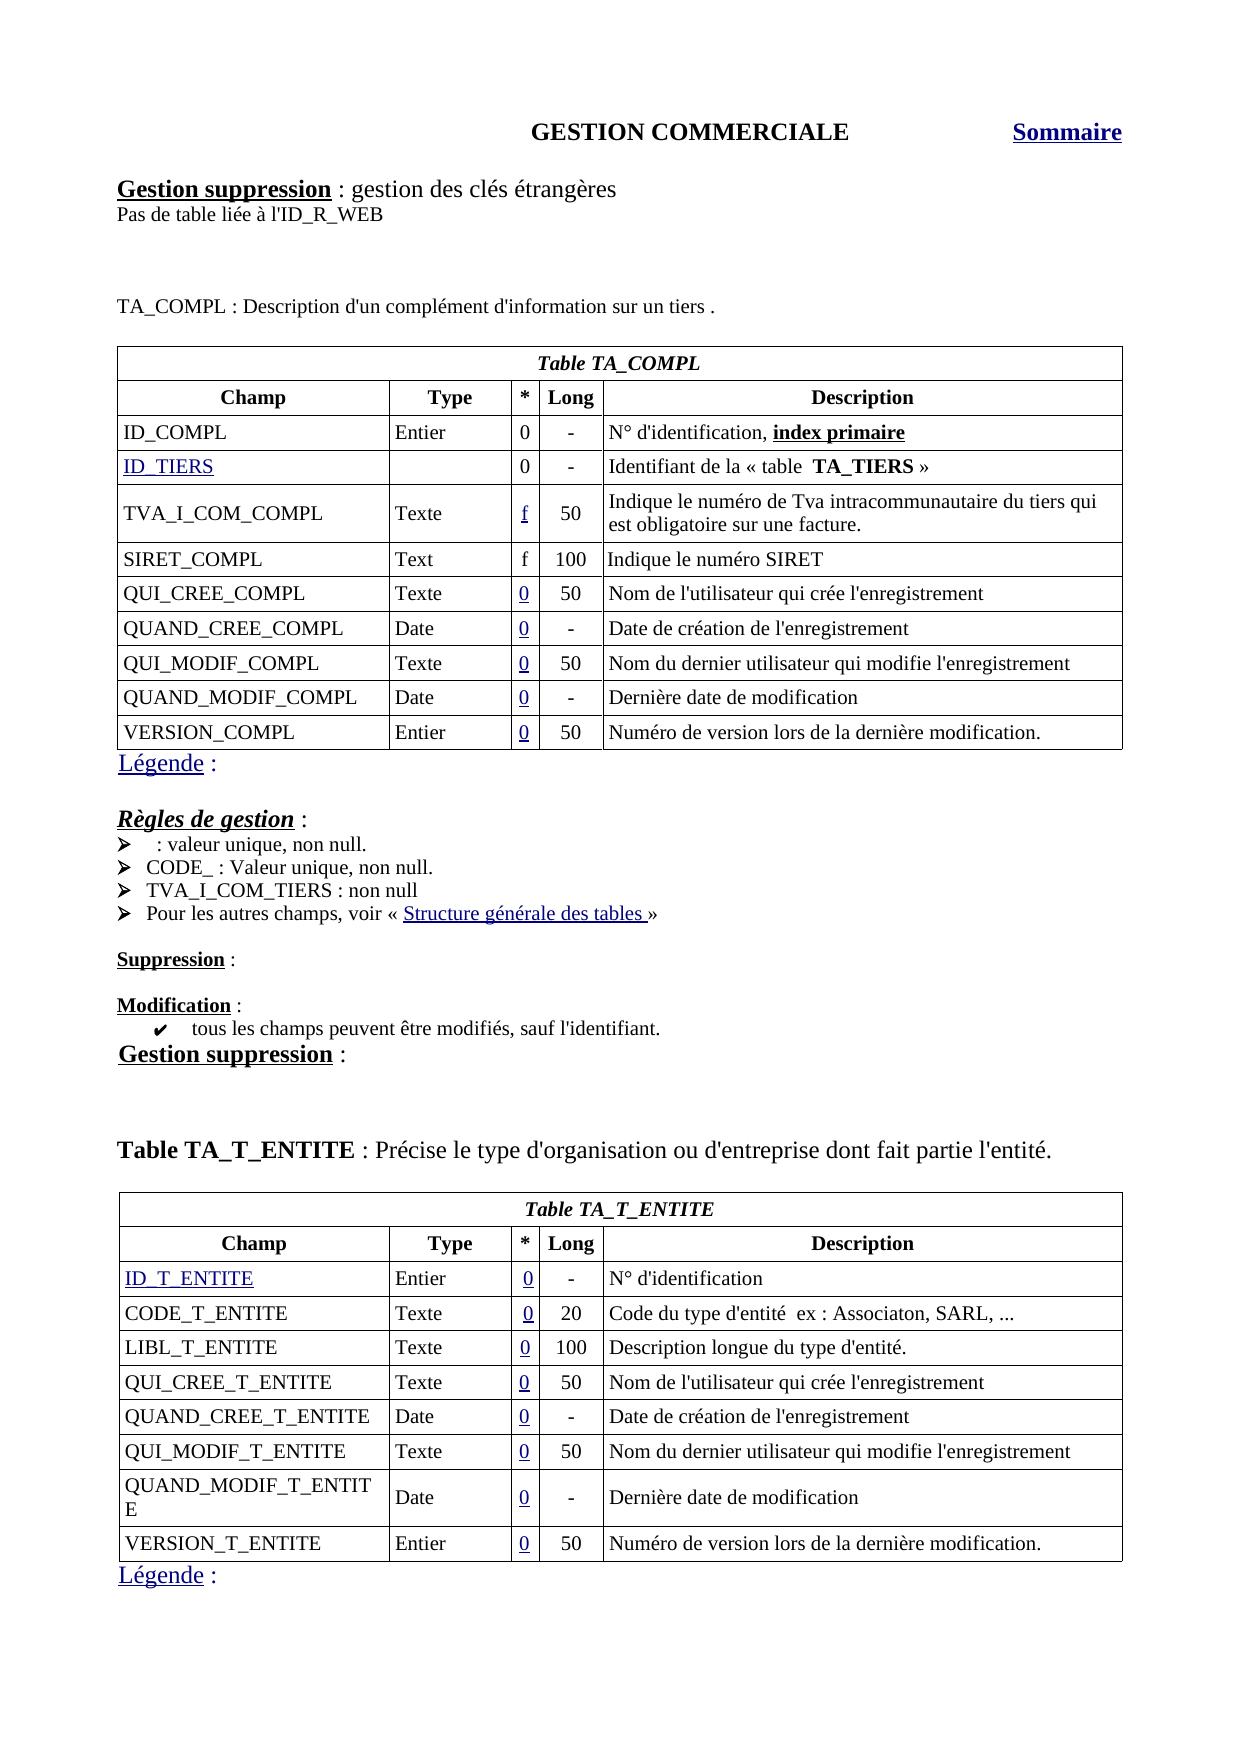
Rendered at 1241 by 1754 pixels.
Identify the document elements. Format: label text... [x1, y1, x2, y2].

table_cell Numéro de version lors de la dernière modification. [604, 716, 1122, 749]
table_cell 0 [512, 646, 539, 680]
table_cell - [540, 612, 602, 645]
table_cell 0 [512, 612, 539, 645]
table_cell QUI_MODIF_COMPL [118, 646, 389, 680]
table_cell [390, 451, 511, 484]
table_cell 0 [512, 1470, 539, 1526]
list : valeur unique, non null. [117, 832, 1122, 856]
list Pour les autres champs, voir « Structure générale des tables » [117, 902, 1122, 924]
table_cell Dernière date de modification [604, 1470, 1122, 1526]
table_cell Indique le numéro SIRET [604, 543, 1122, 576]
table_cell 0 [512, 716, 539, 749]
table_cell 0 [512, 1262, 539, 1296]
table_cell 0 [512, 681, 539, 715]
text Règles de gestion : [117, 805, 1122, 832]
table_cell Date [390, 1400, 511, 1434]
list TVA_I_COM_TIERS : non null [117, 878, 1122, 902]
table_cell Champ [118, 381, 389, 415]
table_cell Texte [390, 646, 511, 680]
table_cell 0 [512, 1331, 539, 1365]
list CODE_ : Valeur unique, non null. [117, 856, 1122, 878]
table_cell Texte [390, 1366, 511, 1399]
table_cell * [512, 1227, 539, 1261]
table_cell Date de création de l'enregistrement [604, 1400, 1122, 1434]
table_cell Texte [390, 1331, 511, 1365]
table_cell 0 [512, 1297, 539, 1330]
table_cell - [540, 681, 602, 715]
table_cell Texte [390, 485, 511, 542]
table_cell 0 [512, 1366, 539, 1399]
table_cell QUAND_CREE_COMPL [118, 612, 389, 645]
table_cell Entier [390, 1262, 511, 1296]
text Gestion suppression : gestion des clés étrangères [117, 175, 1122, 203]
table_cell ID_TIERS [118, 451, 389, 484]
table_cell Numéro de version lors de la dernière modification. [604, 1527, 1122, 1561]
table_cell 50 [540, 577, 602, 611]
table_cell Entier [390, 716, 511, 749]
table_cell CODE_T_ENTITE [120, 1297, 389, 1330]
table_cell QUAND_CREE_T_ENTITE [120, 1400, 389, 1434]
table_cell QUAND_MODIF_T_ENTITE [120, 1470, 389, 1526]
table_cell Texte [390, 577, 511, 611]
table_cell Texte [390, 1297, 511, 1330]
table_cell Description longue du type d'entité. [604, 1331, 1122, 1365]
table_cell 50 [540, 716, 602, 749]
table_cell Date [390, 612, 511, 645]
table_cell VERSION_T_ENTITE [120, 1527, 389, 1561]
table_cell SIRET_COMPL [118, 543, 389, 576]
list tous les champs peuvent être modifiés, sauf l'identifiant. [154, 1017, 1122, 1040]
table_cell 50 [540, 1435, 603, 1469]
table_cell Type [390, 381, 511, 415]
table_cell N° d'identification, index primaire [604, 416, 1122, 450]
table_header Table TA_T_ENTITE [120, 1193, 1122, 1226]
text Gestion suppression : [118, 1040, 1122, 1067]
table_cell N° d'identification [604, 1262, 1122, 1296]
table_cell Nom de l'utilisateur qui crée l'enregistrement [604, 577, 1122, 611]
table_cell 0 [512, 416, 539, 450]
table_header Table TA_COMPL [118, 347, 1122, 380]
table_cell - [540, 416, 602, 450]
table_cell f [512, 485, 539, 542]
table_cell 50 [540, 646, 602, 680]
table_cell Entier [390, 416, 511, 450]
table_cell Dernière date de modification [604, 681, 1122, 715]
text Suppression : [117, 948, 1122, 971]
table_cell QUAND_MODIF_COMPL [118, 681, 389, 715]
table_cell 50 [540, 485, 602, 542]
table_cell 50 [540, 1527, 603, 1561]
table_cell 100 [540, 1331, 603, 1365]
text Légende : [118, 1561, 1122, 1588]
table_cell ID_COMPL [118, 416, 389, 450]
text Pas de table liée à l'ID_R_WEB [117, 203, 1122, 226]
table_cell ID_T_ENTITE [120, 1262, 389, 1296]
table_cell 0 [512, 1527, 539, 1561]
table_cell QUI_MODIF_T_ENTITE [120, 1435, 389, 1469]
table_cell Text [390, 543, 511, 576]
table_cell 50 [540, 1366, 603, 1399]
table_cell 100 [540, 543, 602, 576]
table_cell f [512, 543, 539, 576]
table_cell QUI_CREE_COMPL [118, 577, 389, 611]
table_cell Identifiant de la « table TA_TIERS » [604, 451, 1122, 484]
table_cell Long [540, 381, 602, 415]
text Modification : [117, 994, 1122, 1017]
table_cell * [512, 381, 539, 415]
table_cell Texte [390, 1435, 511, 1469]
table_cell - [540, 451, 602, 484]
table_cell Description [604, 381, 1122, 415]
table_cell 0 [512, 451, 539, 484]
table_cell Date [390, 681, 511, 715]
table_cell Long [540, 1227, 603, 1261]
table_cell TVA_I_COM_COMPL [118, 485, 389, 542]
table_cell - [540, 1262, 603, 1296]
table_cell Nom de l'utilisateur qui crée l'enregistrement [604, 1366, 1122, 1399]
table_cell Type [390, 1227, 511, 1261]
table_cell Date de création de l'enregistrement [604, 612, 1122, 645]
table_cell Nom du dernier utilisateur qui modifie l'enregistrement [604, 646, 1122, 680]
table_cell Entier [390, 1527, 511, 1561]
text Table TA_T_ENTITE : Précise le type d'organisation ou d'entreprise dont fait partie l'entité. [117, 1136, 1122, 1164]
table_cell - [540, 1400, 603, 1434]
table_cell 20 [540, 1297, 603, 1330]
table_cell Code du type d'entité ex : Associaton, SARL, ... [604, 1297, 1122, 1330]
table_cell LIBL_T_ENTITE [120, 1331, 389, 1365]
table_cell Description [604, 1227, 1122, 1261]
table_cell Nom du dernier utilisateur qui modifie l'enregistrement [604, 1435, 1122, 1469]
table_cell 0 [512, 577, 539, 611]
table_cell QUI_CREE_T_ENTITE [120, 1366, 389, 1399]
table_cell Date [390, 1470, 511, 1526]
table_cell 0 [512, 1400, 539, 1434]
table_cell 0 [512, 1435, 539, 1469]
table_cell Champ [120, 1227, 389, 1261]
table_cell VERSION_COMPL [118, 716, 389, 749]
text Légende : [118, 750, 1122, 777]
table_cell - [540, 1470, 603, 1526]
text TA_COMPL : Description d'un complément d'information sur un tiers . [117, 295, 1122, 318]
table_cell Indique le numéro de Tva intracommunautaire du tiers qui est obligatoire sur une facture. [604, 485, 1122, 542]
